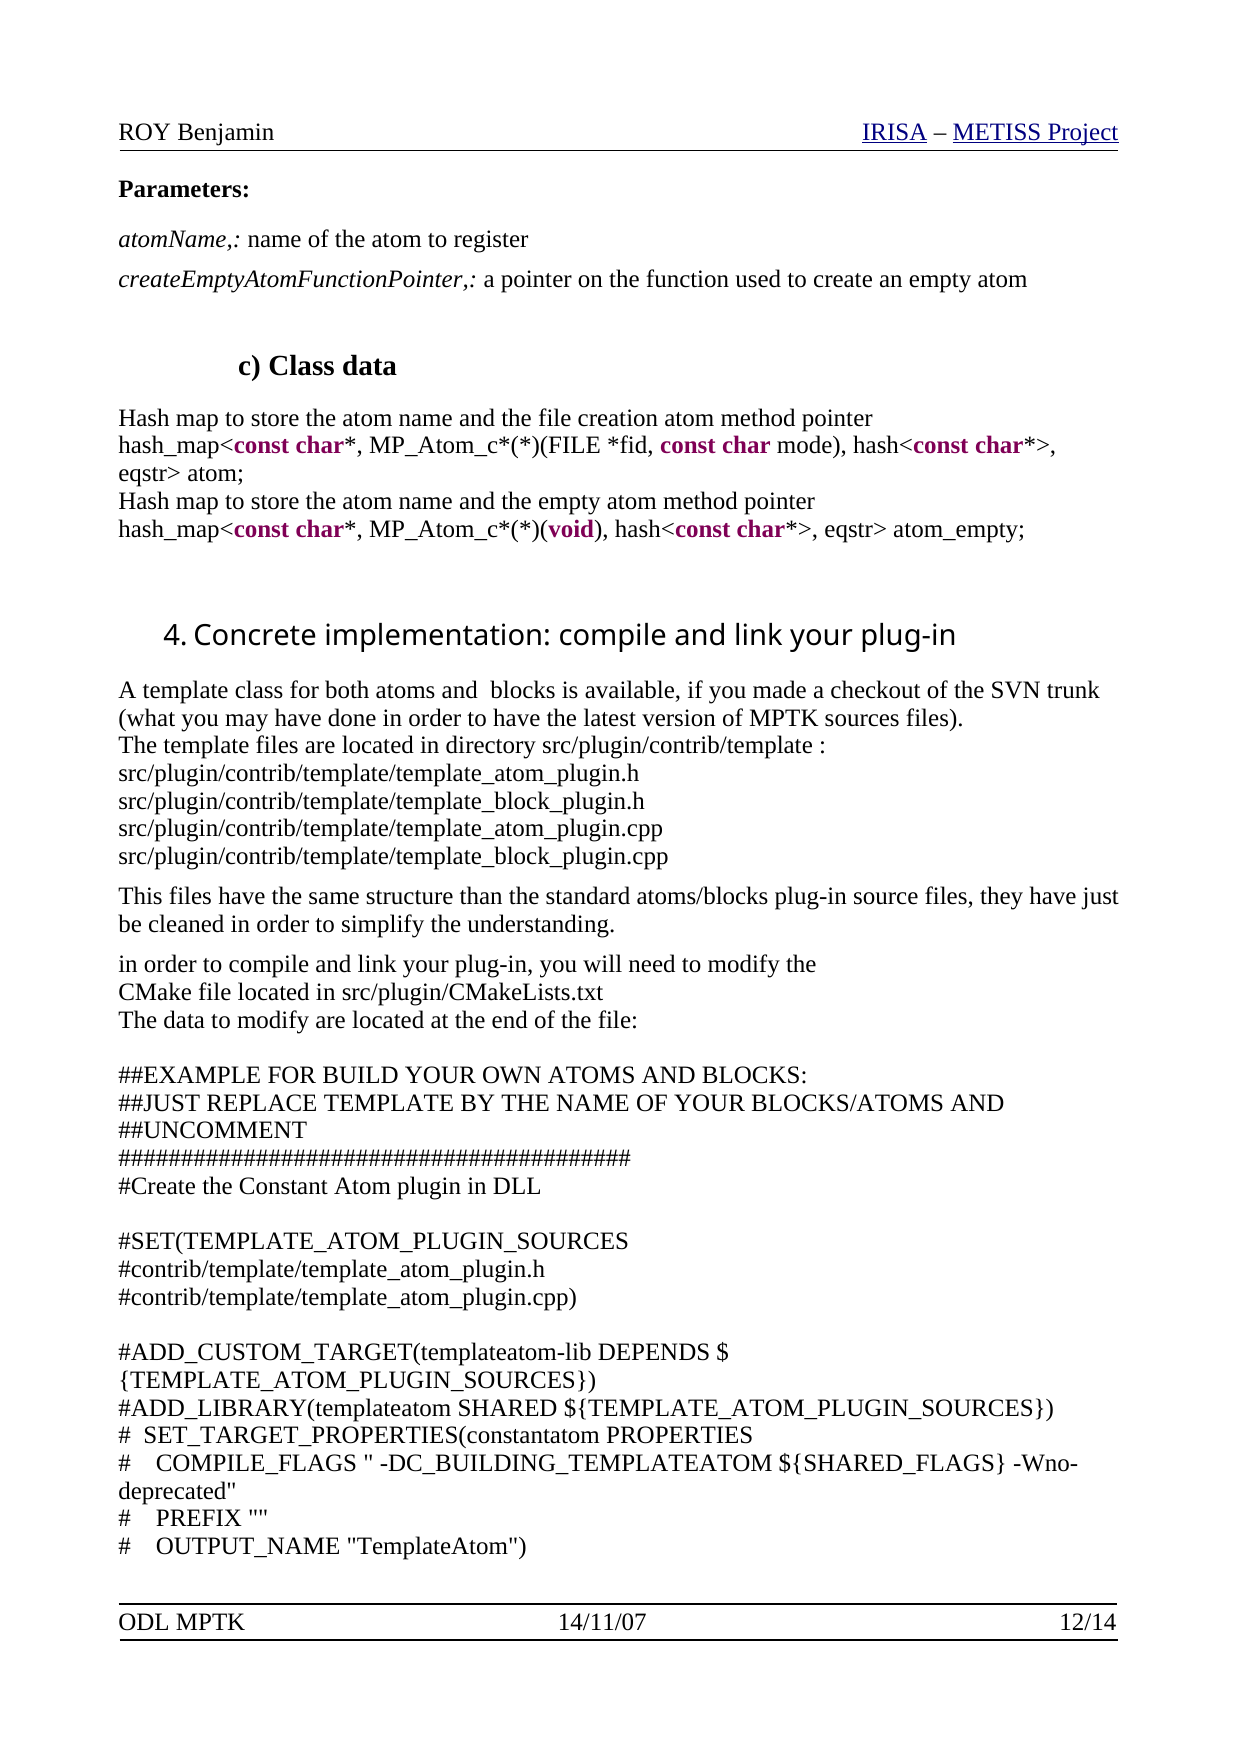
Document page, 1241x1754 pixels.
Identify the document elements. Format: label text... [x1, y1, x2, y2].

subtitle Class data [231, 349, 1122, 382]
text A template class for both atoms and blocks is available, if you made a checkout of the SVN trunk (what you may have done in order to have the latest version of MPTK sources files). The template files are located in directory src/plugin/contrib/template : src/plugin/contrib/template/template_atom_plugin.h src/plugin/contrib/template/template_block_plugin.h src/plugin/contrib/template/template_atom_plugin.cpp src/plugin/contrib/template/template_block_plugin.cpp [118, 676, 1122, 870]
text Hash map to store the atom name and the empty atom method pointer [118, 487, 1122, 515]
text in order to compile and link your plug-in, you will need to modify the CMake file located in src/plugin/CMakeLists.txt The data to modify are located at the end of the file: ##EXAMPLE FOR BUILD YOUR OWN ATOMS AND BLOCKS: ##JUST REPLACE TEMPLATE BY THE NAME OF YOUR BLOCKS/ATOMS AND ##UNCOMMENT ######################################### #Create the Constant Atom plugin in DLL #SET(TEMPLATE_ATOM_PLUGIN_SOURCES #contrib/template/template_atom_plugin.h #contrib/template/template_atom_plugin.cpp) #ADD_CUSTOM_TARGET(templateatom-lib DEPENDS ${TEMPLATE_ATOM_PLUGIN_SOURCES}) #ADD_LIBRARY(templateatom SHARED ${TEMPLATE_ATOM_PLUGIN_SOURCES}) # SET_TARGET_PROPERTIES(constantatom PROPERTIES # COMPILE_FLAGS " -DC_BUILDING_TEMPLATEATOM ${SHARED_FLAGS} -Wno-deprecated" # PREFIX "" # OUTPUT_NAME "TemplateAtom") [118, 950, 1122, 1560]
text atomName,: name of the atom to register [118, 225, 1122, 253]
text hash_map<const char*, MP_Atom_c*(*)(FILE *fid, const char mode), hash<const char*>, eqstr> atom; [118, 432, 1122, 487]
subtitle Parameters: [118, 175, 1122, 203]
subtitle Concrete implementation: compile and link your plug-in [156, 614, 1122, 654]
text hash_map<const char*, MP_Atom_c*(*)(void), hash<const char*>, eqstr> atom_empty; [118, 515, 1122, 542]
text This files have the same structure than the standard atoms/blocks plug-in source files, they have just be cleaned in order to simplify the understanding. [118, 882, 1122, 938]
text Hash map to store the atom name and the file creation atom method pointer [118, 404, 1122, 432]
text createEmptyAtomFunctionPointer,: a pointer on the function used to create an empty atom [118, 265, 1122, 293]
